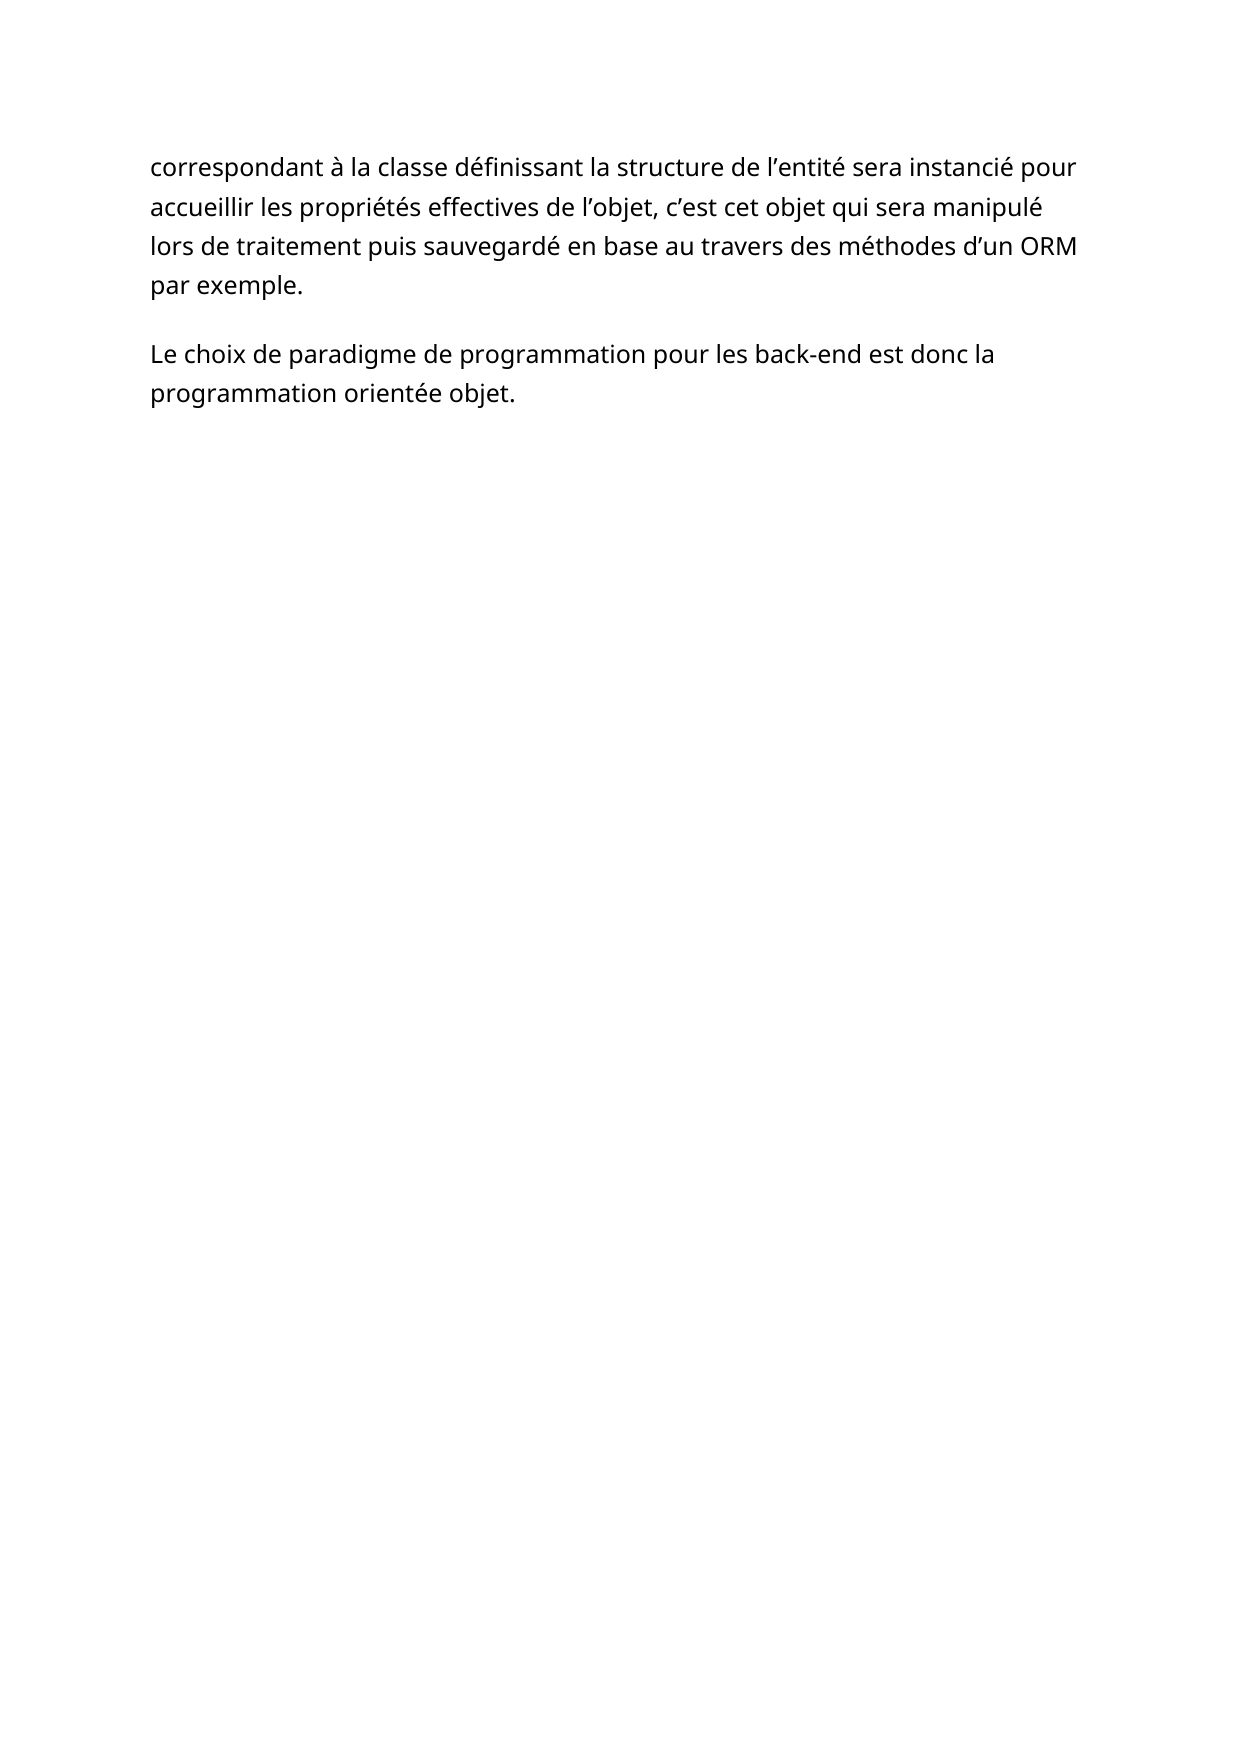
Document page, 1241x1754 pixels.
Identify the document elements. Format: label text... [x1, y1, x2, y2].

text Le choix de paradigme de programmation pour les back-end est donc la programmation orientée objet. [150, 337, 1090, 410]
text correspondant à la classe définissant la structure de l’entité sera instancié pour accueillir les propriétés effectives de l’objet, c’est cet objet qui sera manipulé lors de traitement puis sauvegardé en base au travers des méthodes d’un ORM par exemple. [150, 150, 1090, 302]
